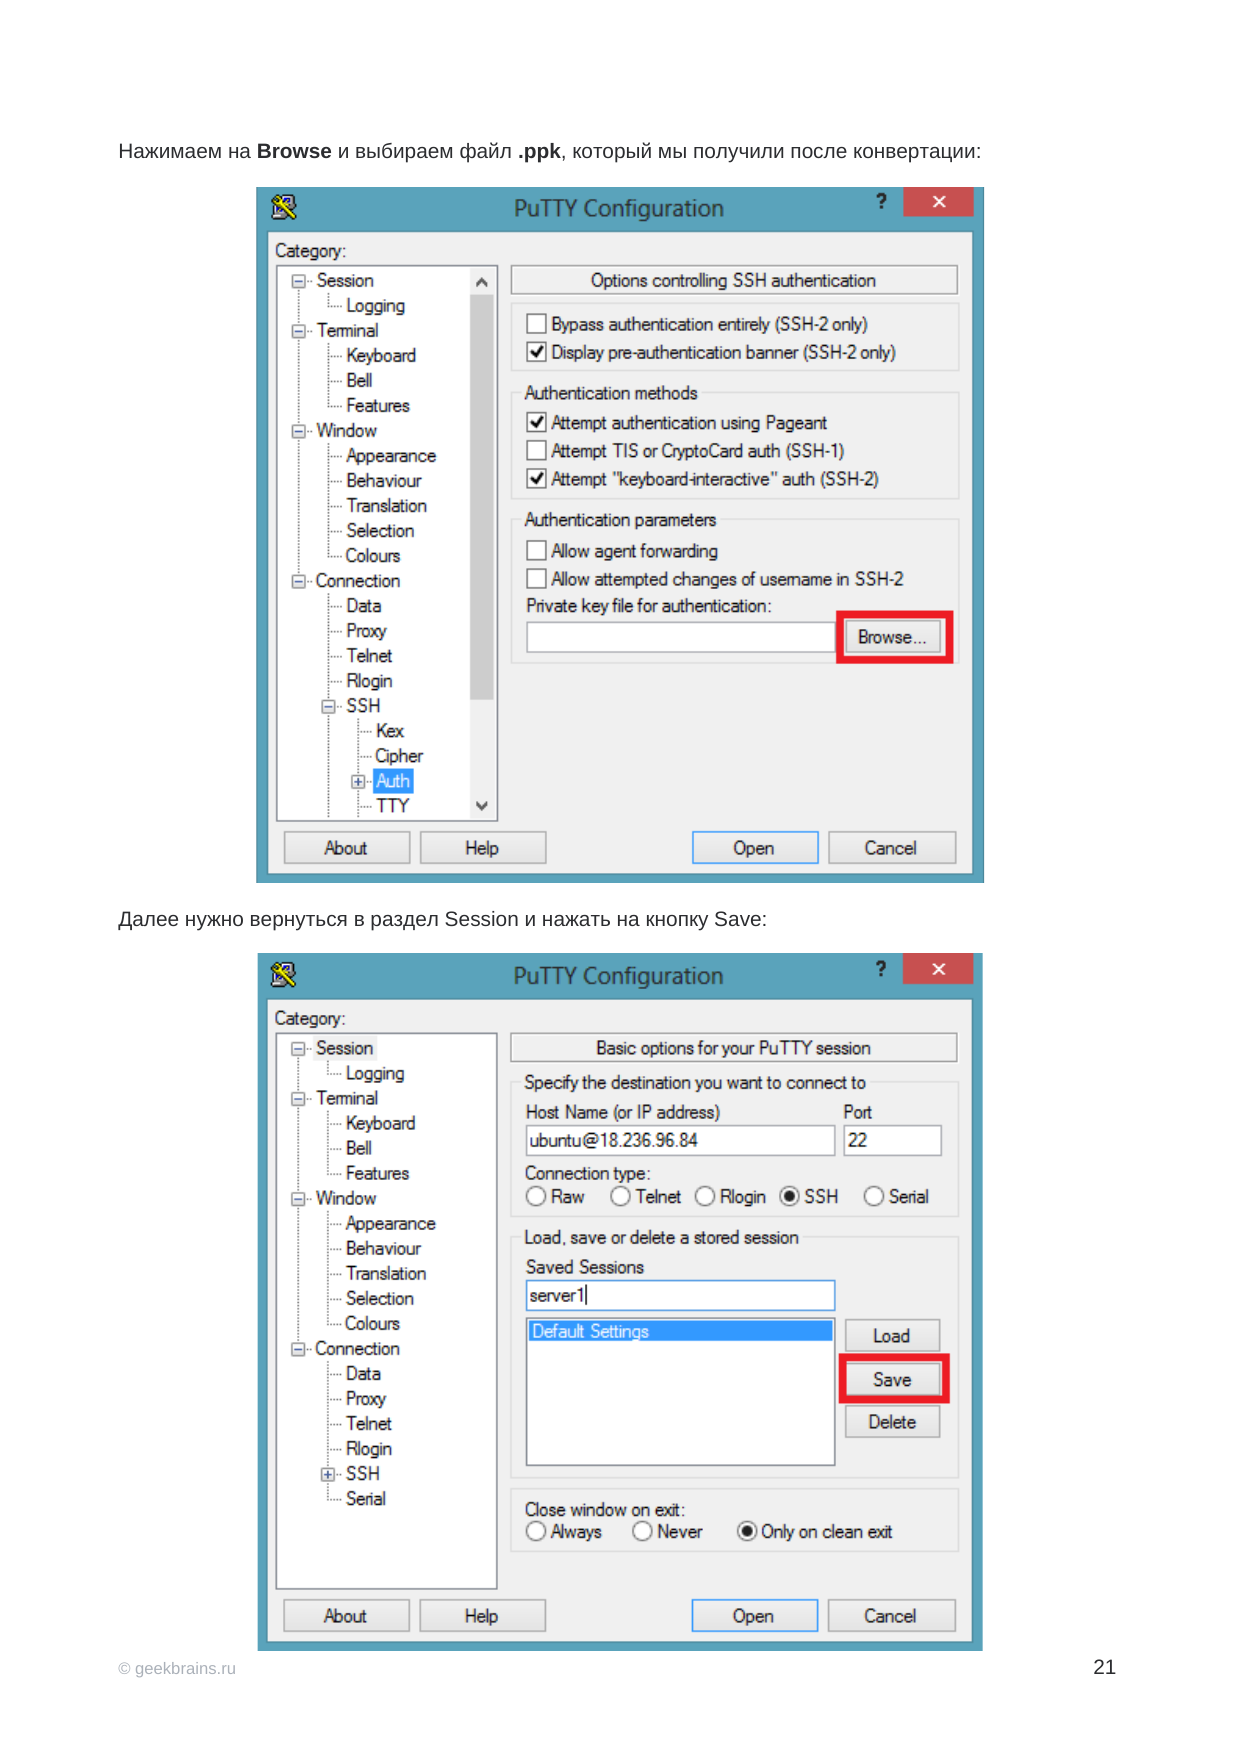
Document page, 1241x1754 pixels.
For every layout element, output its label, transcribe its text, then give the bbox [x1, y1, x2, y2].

text Нажимаем на Browse и выбираем файл .ppk, который мы получили после конвертации: [118, 139, 1122, 163]
text Далее нужно вернуться в раздел Session и нажать на кнопку Save: [118, 907, 1122, 931]
picture [257, 953, 983, 1651]
picture [256, 187, 985, 883]
